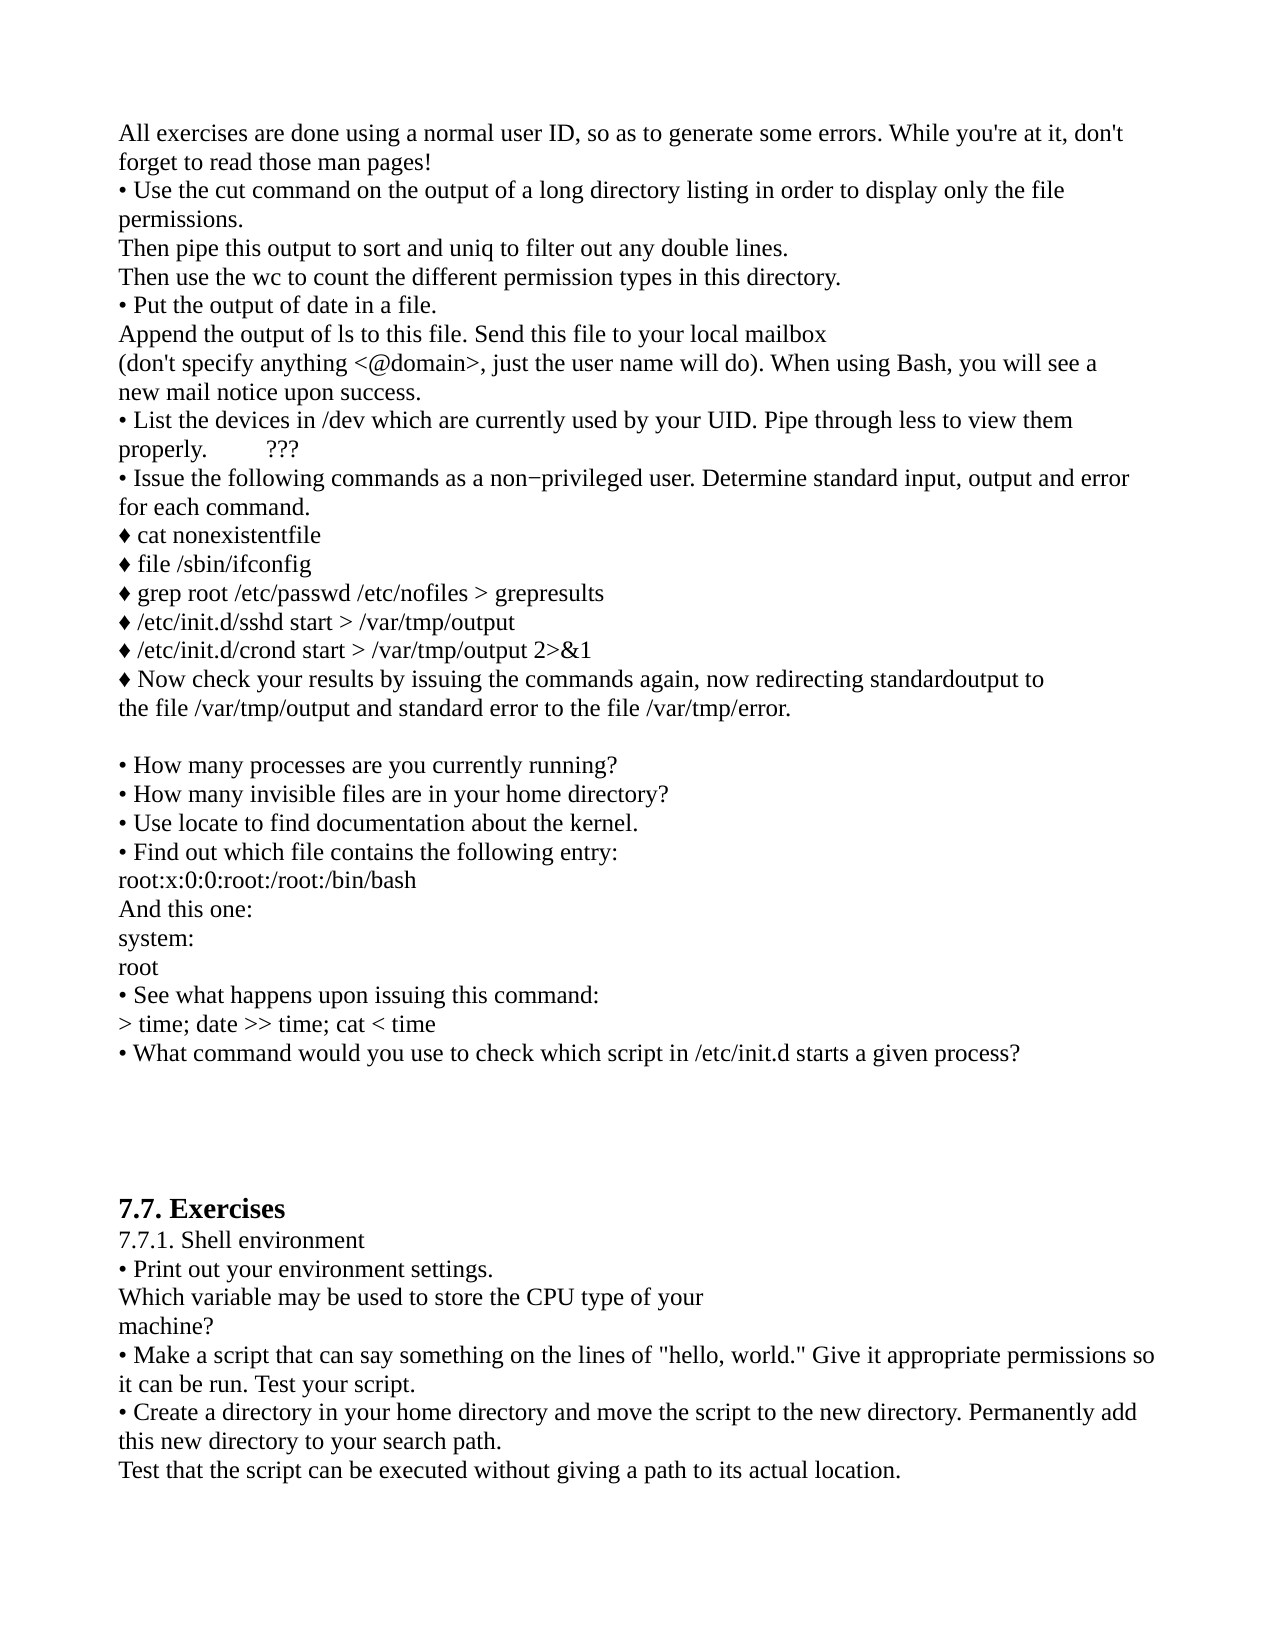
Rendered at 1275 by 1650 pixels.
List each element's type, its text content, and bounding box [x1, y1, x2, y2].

text • List the devices in /dev which are currently used by your UID. Pipe through less to view them [118, 406, 1157, 434]
text (don't specify anything <@domain>, just the user name will do). When using Bash, you will see a [118, 348, 1157, 377]
text ♦ cat nonexistentfile [118, 521, 1157, 549]
text permissions. [118, 204, 1157, 233]
text • Print out your environment settings. [118, 1254, 1157, 1282]
text ♦ /etc/init.d/sshd start > /var/tmp/output [118, 607, 1157, 636]
text it can be run. Test your script. [118, 1369, 1157, 1397]
text properly. ??? [118, 434, 1157, 463]
text this new directory to your search path. [118, 1426, 1157, 1455]
text system: [118, 923, 1157, 952]
text • Issue the following commands as a non−privileged user. Determine standard input, output and error [118, 463, 1157, 492]
text • How many invisible files are in your home directory? [118, 779, 1157, 808]
text • What command would you use to check which script in /etc/init.d starts a given process? [118, 1038, 1157, 1067]
text Append the output of ls to this file. Send this file to your local mailbox [118, 319, 1157, 348]
text • Put the output of date in a file. [118, 291, 1157, 319]
text • See what happens upon issuing this command: [118, 981, 1157, 1009]
text And this one: [118, 894, 1157, 923]
text ♦ Now check your results by issuing the commands again, now redirecting standardoutput to [118, 664, 1157, 693]
text ♦ /etc/init.d/crond start > /var/tmp/output 2>&1 [118, 636, 1157, 664]
text • How many processes are you currently running? [118, 751, 1157, 779]
text root:x:0:0:root:/root:/bin/bash [118, 866, 1157, 894]
text new mail notice upon success. [118, 377, 1157, 406]
text for each command. [118, 492, 1157, 521]
text Test that the script can be executed without giving a path to its actual location. [118, 1455, 1157, 1484]
text • Use locate to find documentation about the kernel. [118, 808, 1157, 837]
text ♦ grep root /etc/passwd /etc/nofiles > grepresults [118, 578, 1157, 607]
text machine? [118, 1311, 1157, 1340]
text 7.7. Exercises [118, 1191, 1157, 1225]
text Then pipe this output to sort and uniq to filter out any double lines. [118, 233, 1157, 262]
text • Create a directory in your home directory and move the script to the new directory. Permanently add [118, 1397, 1157, 1426]
text All exercises are done using a normal user ID, so as to generate some errors. While you're at it, don't forget to read those man pages! [118, 118, 1157, 176]
text • Find out which file contains the following entry: [118, 837, 1157, 866]
text • Use the cut command on the output of a long directory listing in order to display only the file [118, 176, 1157, 204]
text Then use the wc to count the different permission types in this directory. [118, 262, 1157, 291]
text the file /var/tmp/output and standard error to the file /var/tmp/error. [118, 693, 1157, 722]
text root [118, 952, 1157, 981]
text > time; date >> time; cat < time [118, 1009, 1157, 1038]
text • Make a script that can say something on the lines of "hello, world." Give it appropriate permissions so [118, 1340, 1157, 1369]
text ♦ file /sbin/ifconfig [118, 549, 1157, 578]
text 7.7.1. Shell environment [118, 1225, 1157, 1254]
text Which variable may be used to store the CPU type of your [118, 1282, 1157, 1311]
